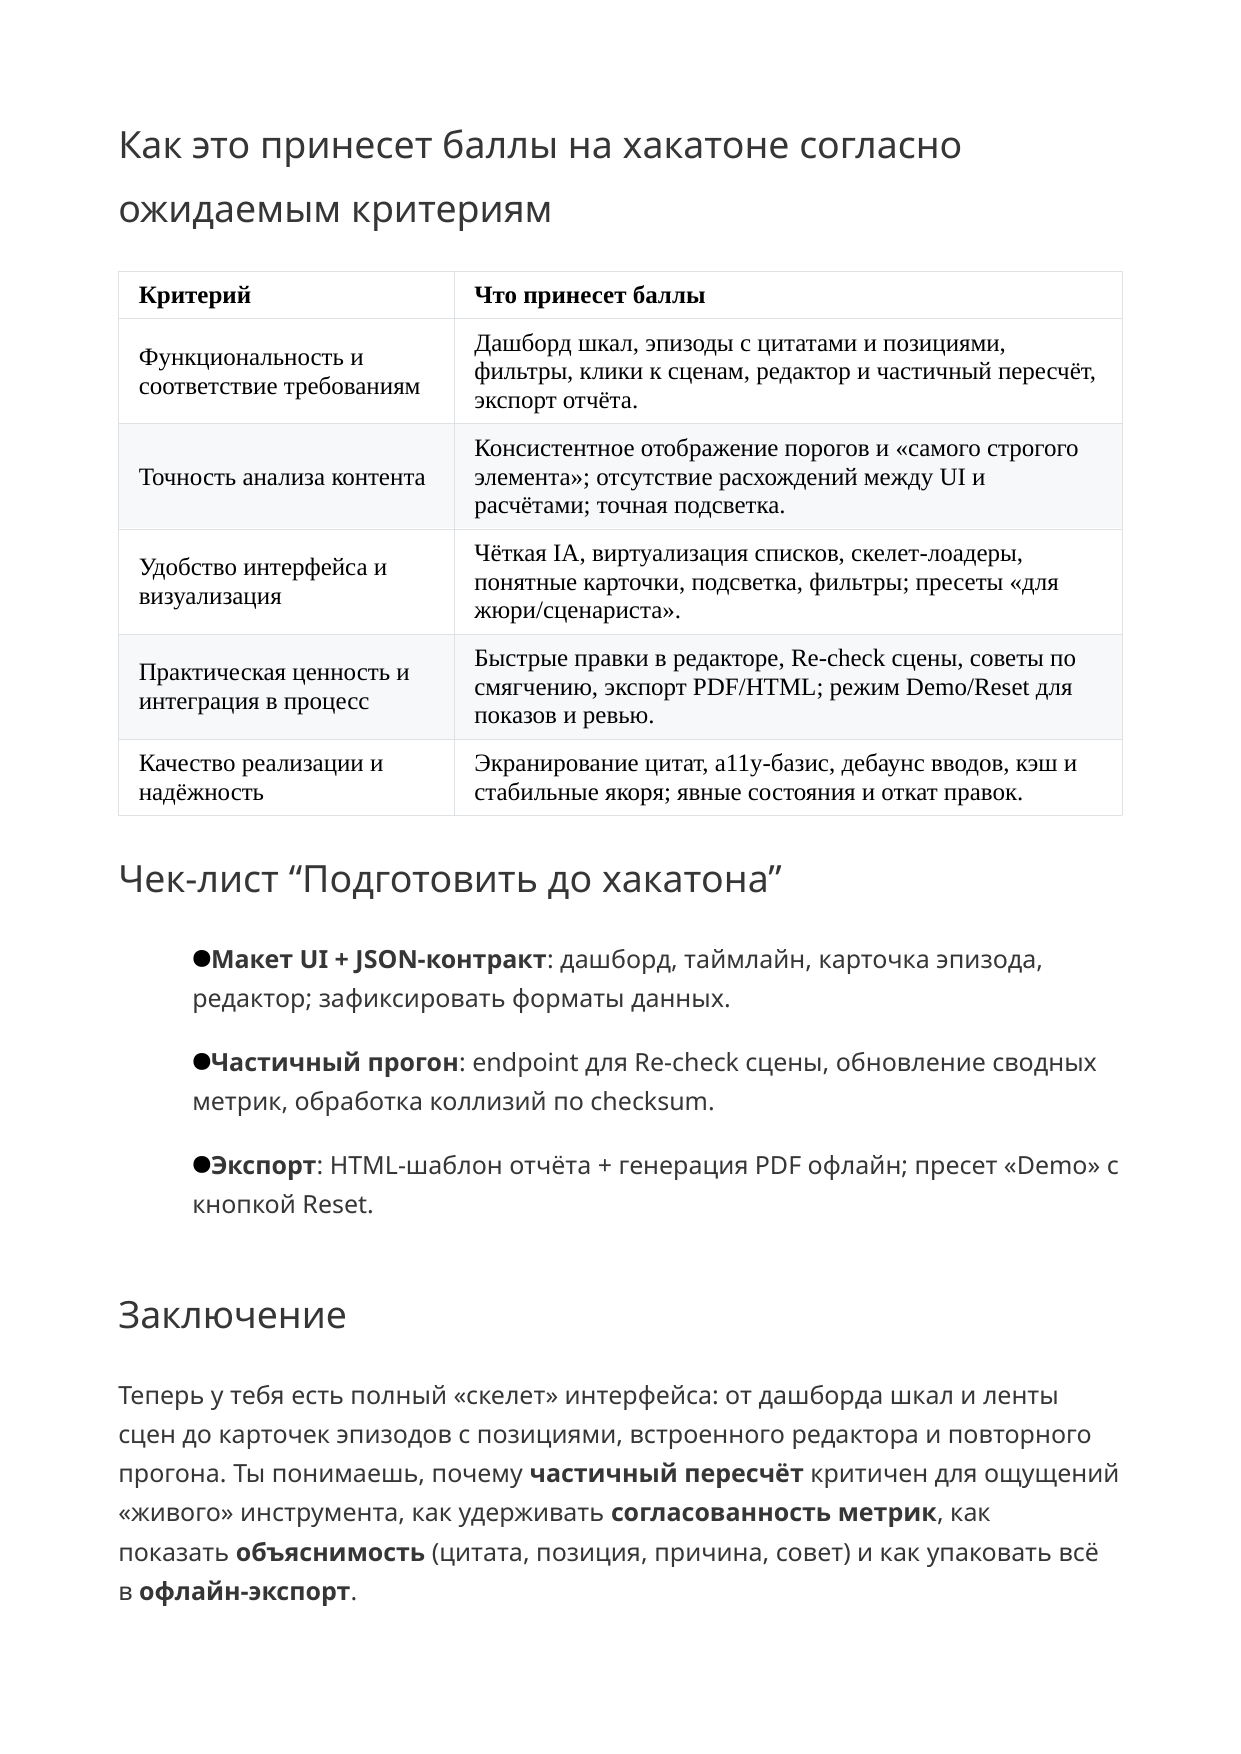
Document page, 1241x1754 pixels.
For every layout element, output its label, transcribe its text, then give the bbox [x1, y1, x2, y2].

subtitle Чек-лист “Подготовить до хакатона” [118, 853, 1122, 904]
table_cell Экранирование цитат, a11y-базис, дебаунс вводов, кэш и стабильные якоря; явные состояния и откат правок. [455, 740, 1122, 815]
table_cell Практическая ценность и интеграция в процесс [119, 635, 454, 739]
table_cell Точность анализа контента [119, 424, 454, 528]
subtitle Как это принесет баллы на хакатоне согласно ожидаемым критериям [118, 118, 1122, 233]
table_header Что принесет баллы [455, 272, 1122, 318]
table_cell Качество реализации и надёжность [119, 740, 454, 815]
table_cell Дашборд шкал, эпизоды с цитатами и позициями, фильтры, клики к сценам, редактор и частичный пересчёт, экспорт отчёта. [455, 319, 1122, 423]
table_cell Чёткая IA, виртуализация списков, скелет-лоадеры, понятные карточки, подсветка, фильтры; пресеты «для жюри/сценариста». [455, 530, 1122, 633]
table_cell Функциональность и соответствие требованиям [119, 319, 454, 423]
list Макет UI + JSON-контракт: дашборд, таймлайн, карточка эпизода, редактор; зафиксировать форматы данных. [118, 941, 1122, 1014]
table_header Критерий [119, 272, 454, 318]
list Частичный прогон: endpoint для Re-check сцены, обновление сводных метрик, обработка коллизий по checksum. [118, 1045, 1122, 1118]
text Теперь у тебя есть полный «скелет» интерфейса: от дашборда шкал и ленты сцен до карточек эпизодов с позициями, встроенного редактора и повторного прогона. Ты понимаешь, почему частичный пересчёт критичен для ощущений «живого» инструмента, как удерживать согласованность метрик, как показать объяснимость (цитата, позиция, причина, совет) и как упаковать всё в офлайн-экспорт. [118, 1378, 1122, 1607]
table_cell Удобство интерфейса и визуализация [119, 530, 454, 633]
table_cell Быстрые правки в редакторе, Re-check сцены, советы по смягчению, экспорт PDF/HTML; режим Demo/Reset для показов и ревью. [455, 635, 1122, 739]
table_cell Консистентное отображение порогов и «самого строгого элемента»; отсутствие расхождений между UI и расчётами; точная подсветка. [455, 424, 1122, 528]
subtitle Заключение [118, 1289, 1122, 1340]
list Экспорт: HTML-шаблон отчёта + генерация PDF офлайн; пресет «Demo» с кнопкой Reset. [118, 1148, 1122, 1221]
